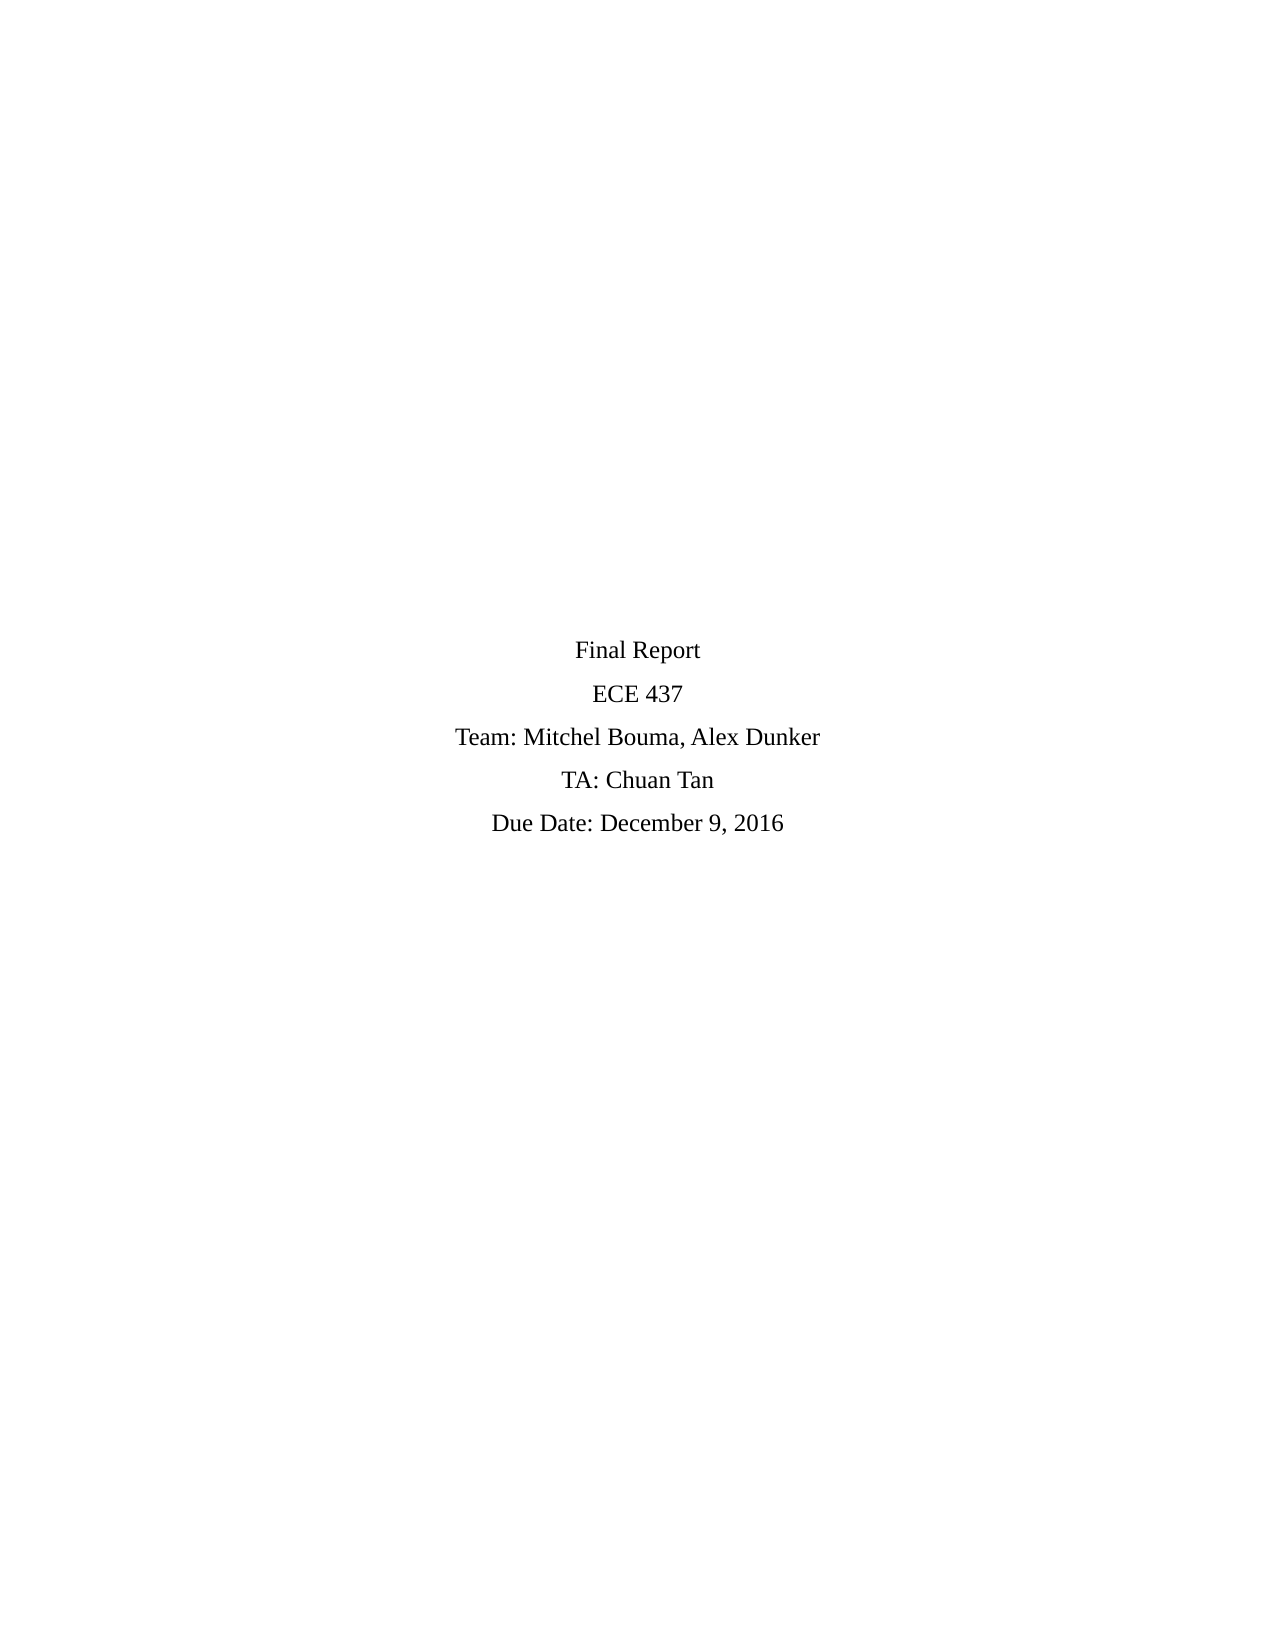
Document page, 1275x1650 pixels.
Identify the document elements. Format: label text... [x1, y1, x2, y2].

text ECE 437 [118, 679, 1157, 707]
text TA: Chuan Tan [118, 765, 1157, 794]
text Due Date: December 9, 2016 [118, 808, 1157, 837]
text Final Report [118, 636, 1157, 664]
text Team: Mitchel Bouma, Alex Dunker [118, 722, 1157, 751]
